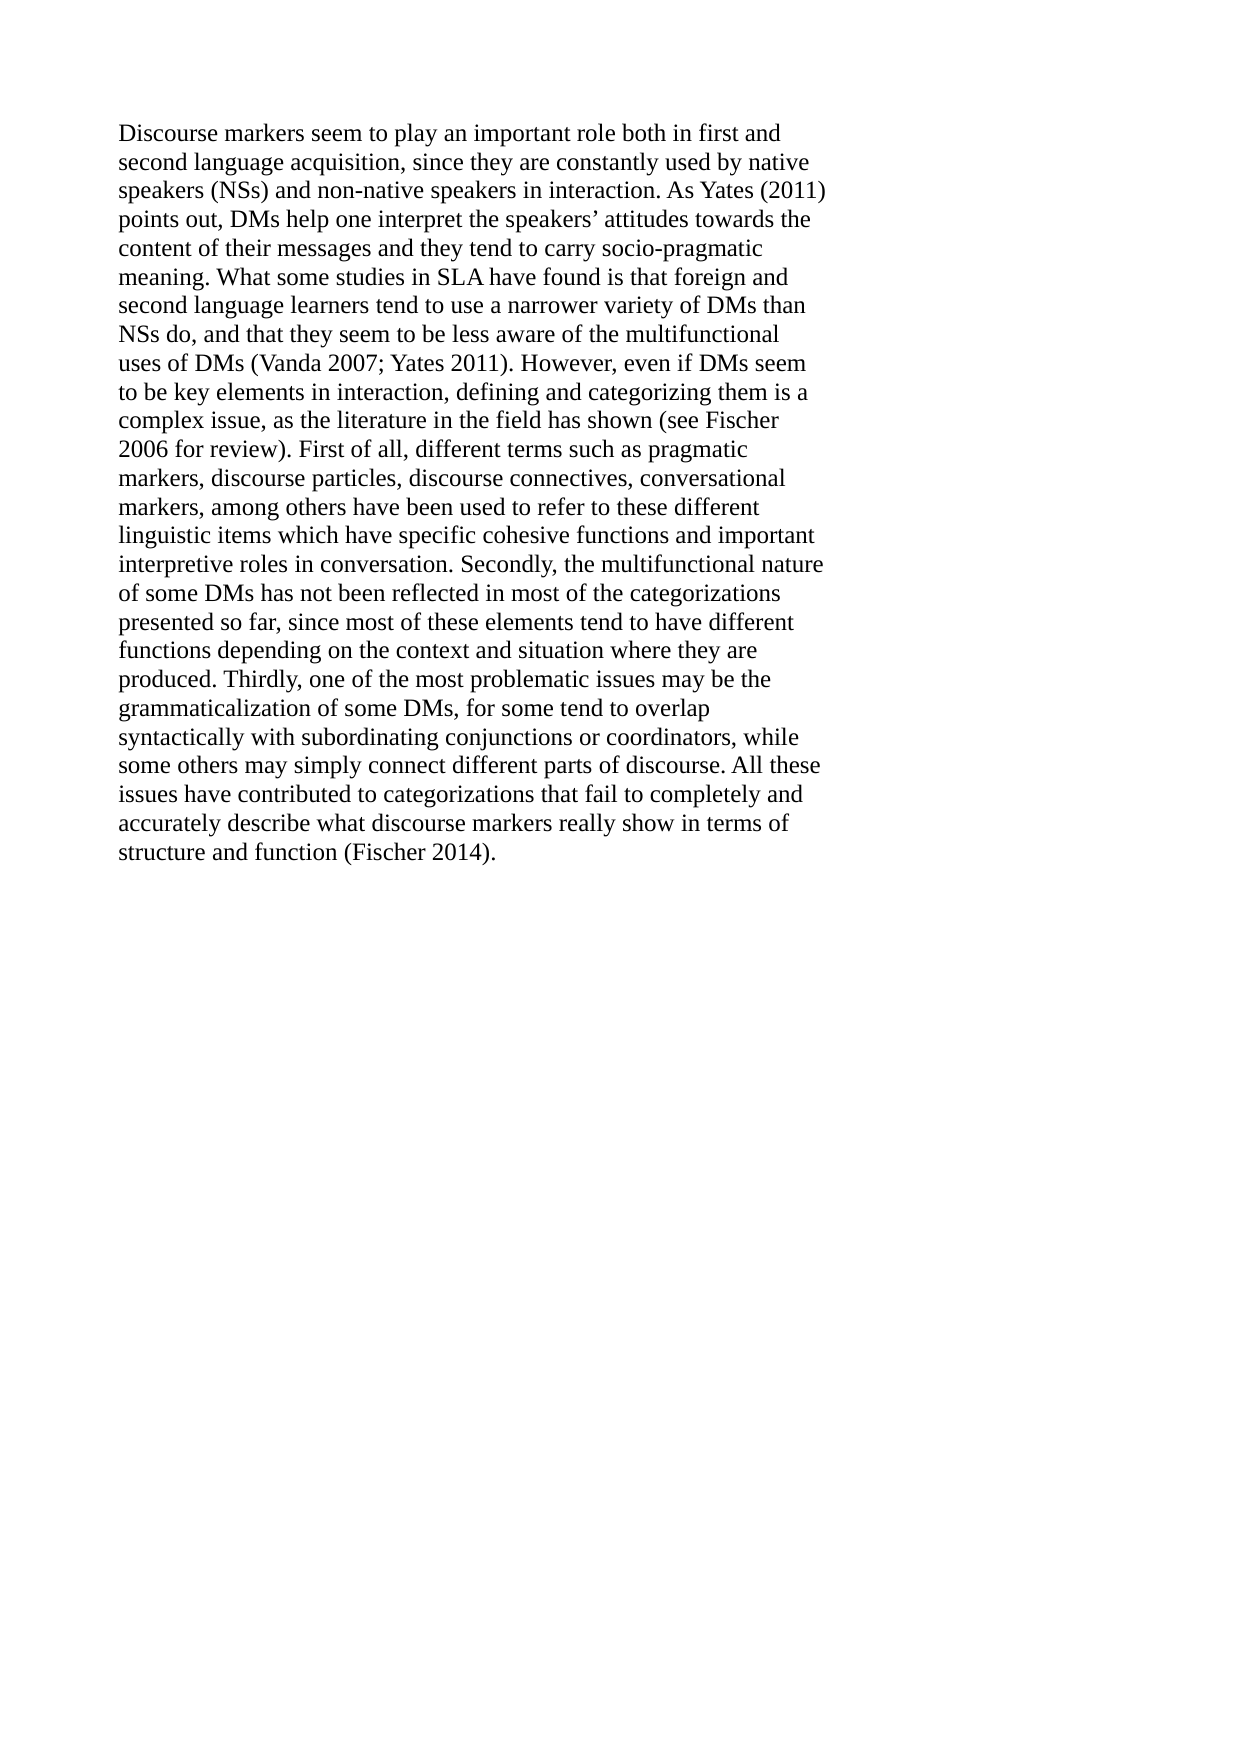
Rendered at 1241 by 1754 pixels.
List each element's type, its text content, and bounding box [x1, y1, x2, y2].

text Discourse markers seem to play an important role both in first and second language acquisition, since they are constantly used by native speakers (NSs) and non-native speakers in interaction. As Yates (2011) points out, DMs help one interpret the speakers’ attitudes towards the content of their messages and they tend to carry socio-pragmatic meaning. What some studies in SLA have found is that foreign and second language learners tend to use a narrower variety of DMs than NSs do, and that they seem to be less aware of the multifunctional uses of DMs (Vanda 2007; Yates 2011). However, even if DMs seem to be key elements in interaction, defining and categorizing them is a complex issue, as the literature in the field has shown (see Fischer 2006 for review). First of all, different terms such as pragmatic markers, discourse particles, discourse connectives, conversational markers, among others have been used to refer to these different linguistic items which have specific cohesive functions and important interpretive roles in conversation. Secondly, the multifunctional nature of some DMs has not been reflected in most of the categorizations presented so far, since most of these elements tend to have different functions depending on the context and situation where they are produced. Thirdly, one of the most problematic issues may be the grammaticalization of some DMs, for some tend to overlap syntactically with subordinating conjunctions or coordinators, while some others may simply connect different parts of discourse. All these issues have contributed to categorizations that fail to completely and accurately describe what discourse markers really show in terms of structure and function (Fischer 2014). [118, 118, 827, 866]
